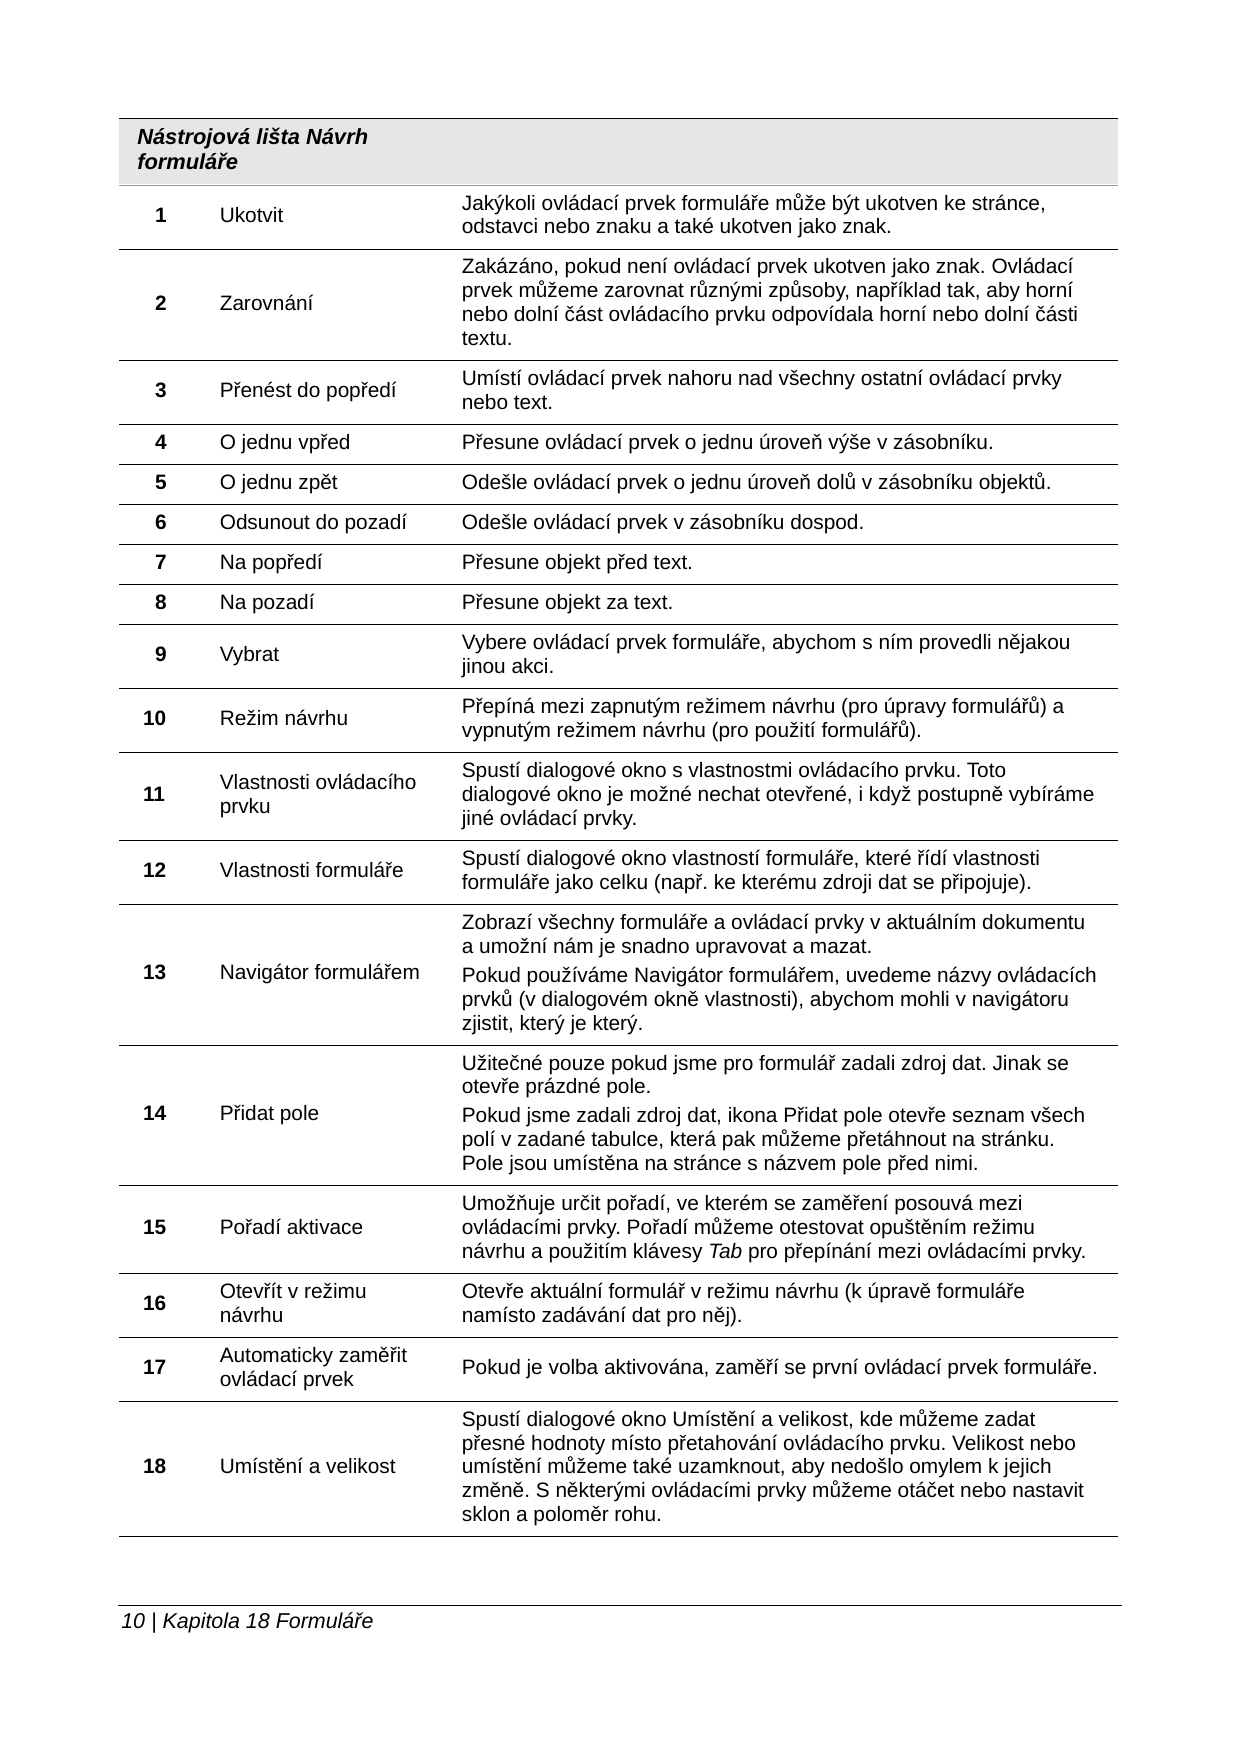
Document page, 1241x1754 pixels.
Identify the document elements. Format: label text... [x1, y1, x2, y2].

table_cell 16 [119, 1274, 202, 1337]
table_cell Přesune objekt před text. [444, 545, 1118, 584]
table_cell Režim návrhu [202, 689, 444, 752]
table_cell Spustí dialogové okno s vlastnostmi ovládacího prvku. Toto dialogové okno je možné nechat otevřené, i když postupně vybíráme jiné ovládací prvky. [444, 753, 1118, 840]
table_header [444, 119, 1118, 184]
table_cell Otevře aktuální formulář v režimu návrhu (k úpravě formuláře namísto zadávání dat pro něj). [444, 1274, 1118, 1337]
table_cell Odsunout do pozadí [202, 505, 444, 544]
table_cell 1 [119, 186, 202, 248]
table_cell Užitečné pouze pokud jsme pro formulář zadali zdroj dat. Jinak se otevře prázdné pole. Pokud jsme zadali zdroj dat, ikona Přidat pole otevře seznam všech polí v zadané tabulce, která pak můžeme přetáhnout na stránku. Pole jsou umístěna na stránce s názvem pole před nimi. [444, 1046, 1118, 1185]
table_cell 7 [119, 545, 202, 584]
table_cell 8 [119, 585, 202, 624]
table_cell 2 [119, 250, 202, 360]
table_cell 17 [119, 1338, 202, 1401]
table_cell Navigátor formulářem [202, 905, 444, 1044]
table_cell Odešle ovládací prvek o jednu úroveň dolů v zásobníku objektů. [444, 465, 1118, 504]
table_cell 14 [119, 1046, 202, 1185]
table_cell Vlastnosti ovládacího prvku [202, 753, 444, 840]
table_cell 13 [119, 905, 202, 1044]
table_cell Umožňuje určit pořadí, ve kterém se zaměření posouvá mezi ovládacími prvky. Pořadí můžeme otestovat opuštěním režimu návrhu a použitím klávesy Tab pro přepínání mezi ovládacími prvky. [444, 1186, 1118, 1273]
table_cell Zakázáno, pokud není ovládací prvek ukotven jako znak. Ovládací prvek můžeme zarovnat různými způsoby, například tak, aby horní nebo dolní část ovládacího prvku odpovídala horní nebo dolní části textu. [444, 250, 1118, 360]
table_cell O jednu vpřed [202, 425, 444, 464]
table_cell Přidat pole [202, 1046, 444, 1185]
table_cell Odešle ovládací prvek v zásobníku dospod. [444, 505, 1118, 544]
table_cell 12 [119, 841, 202, 904]
table_cell Na popředí [202, 545, 444, 584]
table_cell Umístí ovládací prvek nahoru nad všechny ostatní ovládací prvky nebo text. [444, 361, 1118, 424]
table_cell 10 [119, 689, 202, 752]
table_header Nástrojová lišta Návrh formuláře [119, 119, 444, 184]
table_cell Pokud je volba aktivována, zaměří se první ovládací prvek formuláře. [444, 1338, 1118, 1401]
table_cell Pořadí aktivace [202, 1186, 444, 1273]
table_cell Automaticky zaměřit ovládací prvek [202, 1338, 444, 1401]
table_cell Vybrat [202, 625, 444, 688]
table_cell Přesune objekt za text. [444, 585, 1118, 624]
table_cell Umístění a velikost [202, 1402, 444, 1536]
table_cell Přenést do popředí [202, 361, 444, 424]
table_cell Přesune ovládací prvek o jednu úroveň výše v zásobníku. [444, 425, 1118, 464]
table_cell 5 [119, 465, 202, 504]
table_cell O jednu zpět [202, 465, 444, 504]
table_cell 18 [119, 1402, 202, 1536]
table_cell Vybere ovládací prvek formuláře, abychom s ním provedli nějakou jinou akci. [444, 625, 1118, 688]
table_cell Ukotvit [202, 186, 444, 248]
table_cell Spustí dialogové okno vlastností formuláře, které řídí vlastnosti formuláře jako celku (např. ke kterému zdroji dat se připojuje). [444, 841, 1118, 904]
table_cell 4 [119, 425, 202, 464]
table_cell Na pozadí [202, 585, 444, 624]
table_cell Zobrazí všechny formuláře a ovládací prvky v aktuálním dokumentu a umožní nám je snadno upravovat a mazat. Pokud používáme Navigátor formulářem, uvedeme názvy ovládacích prvků (v dialogovém okně vlastnosti), abychom mohli v navigátoru zjistit, který je který. [444, 905, 1118, 1044]
table_cell 11 [119, 753, 202, 840]
table_cell 9 [119, 625, 202, 688]
table_cell 3 [119, 361, 202, 424]
table_cell Otevřít v režimu návrhu [202, 1274, 444, 1337]
table_cell Přepíná mezi zapnutým režimem návrhu (pro úpravy formulářů) a vypnutým režimem návrhu (pro použití formulářů). [444, 689, 1118, 752]
table_cell 6 [119, 505, 202, 544]
table_cell 15 [119, 1186, 202, 1273]
table_cell Spustí dialogové okno Umístění a velikost, kde můžeme zadat přesné hodnoty místo přetahování ovládacího prvku. Velikost nebo umístění můžeme také uzamknout, aby nedošlo omylem k jejich změně. S některými ovládacími prvky můžeme otáčet nebo nastavit sklon a poloměr rohu. [444, 1402, 1118, 1536]
table_cell Jakýkoli ovládací prvek formuláře může být ukotven ke stránce, odstavci nebo znaku a také ukotven jako znak. [444, 186, 1118, 248]
table_cell Vlastnosti formuláře [202, 841, 444, 904]
table_cell Zarovnání [202, 250, 444, 360]
